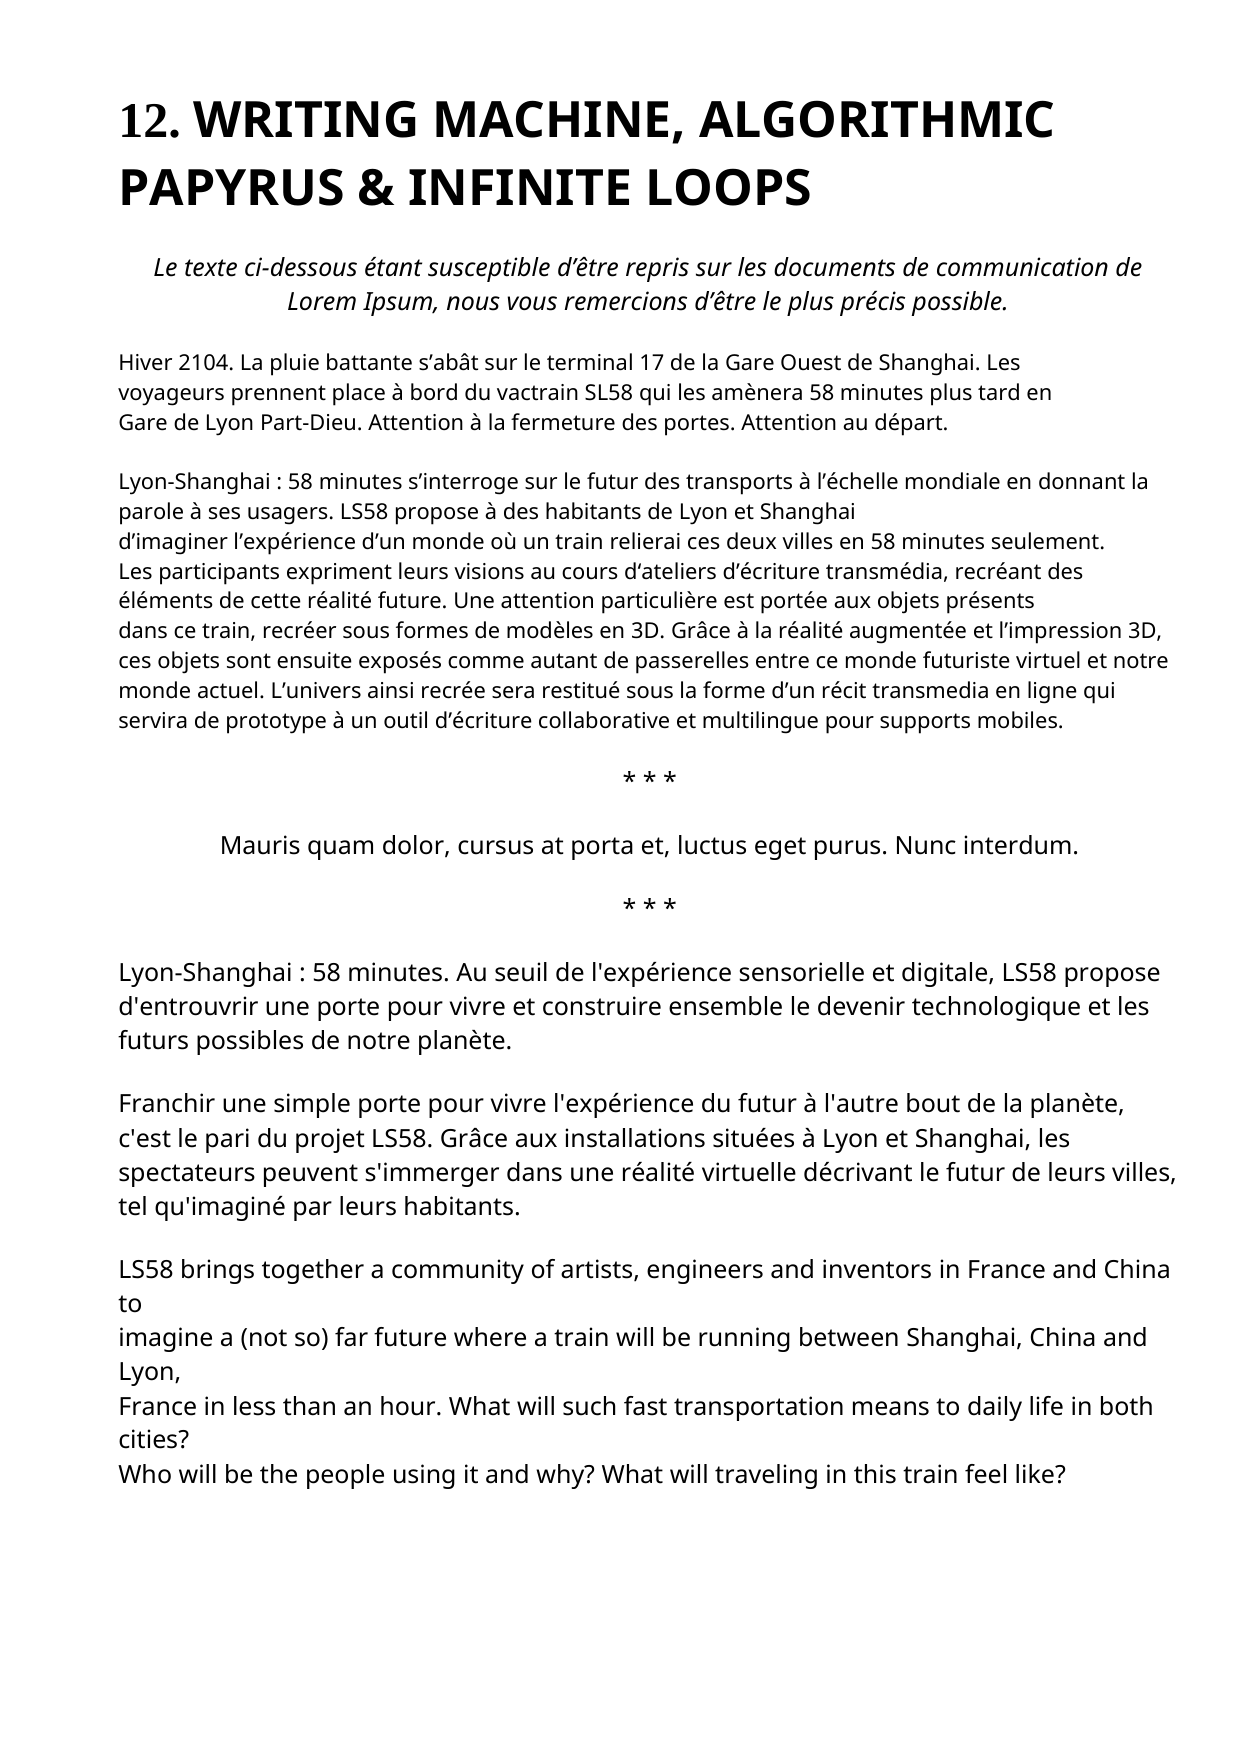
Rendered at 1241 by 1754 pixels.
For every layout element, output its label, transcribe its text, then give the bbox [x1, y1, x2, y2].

text LS58 brings together a community of artists, engineers and inventors in France and China to imagine a (not so) far future where a train will be running between Shanghai, China and Lyon, France in less than an hour. What will such fast transportation means to daily life in both cities? Who will be the people using it and why? What will traveling in this train feel like? [118, 1252, 1181, 1490]
text Mauris quam dolor, cursus at porta et, luctus eget purus. Nunc interdum. [118, 827, 1181, 861]
text Lyon-Shanghai : 58 minutes s’interroge sur le futur des transports à l’échelle mondiale en donnant la parole à ses usagers. LS58 propose à des habitants de Lyon et Shanghai d’imaginer l’expérience d’un monde où un train relierai ces deux villes en 58 minutes seulement. Les participants expriment leurs visions au cours d‘ateliers d’écriture transmédia, recréant des éléments de cette réalité future. Une attention particulière est portée aux objets présents dans ce train, recréer sous formes de modèles en 3D. Grâce à la réalité augmentée et l’impression 3D, ces objets sont ensuite exposés comme autant de passerelles entre ce monde futuriste virtuel et notre monde actuel. L’univers ainsi recrée sera restitué sous la forme d’un récit transmedia en ligne qui servira de prototype à un outil d’écriture collaborative et multilingue pour supports mobiles. [118, 466, 1181, 734]
text * * * [118, 764, 1181, 798]
text Lyon-Shanghai : 58 minutes. Au seuil de l'expérience sensorielle et digitale, LS58 propose d'entrouvrir une porte pour vivre et construire ensemble le devenir technologique et les futurs possibles de notre planète. [118, 954, 1181, 1057]
text Franchir une simple porte pour vivre l'expérience du futur à l'autre bout de la planète, c'est le pari du projet LS58. Grâce aux installations situées à Lyon et Shanghai, les spectateurs peuvent s'immerger dans une réalité virtuelle décrivant le futur de leurs villes, tel qu'imaginé par leurs habitants. [118, 1086, 1181, 1222]
text Hiver 2104. La pluie battante s’abât sur le terminal 17 de la Gare Ouest de Shanghai. Les voyageurs prennent place à bord du vactrain SL58 qui les amènera 58 minutes plus tard en Gare de Lyon Part-Dieu. Attention à la fermeture des portes. Attention au départ. [118, 347, 1181, 437]
text Le texte ci-dessous étant susceptible d’être repris sur les documents de communication de Lorem Ipsum, nous vous remercions d’être le plus précis possible. [118, 250, 1181, 318]
text * * * [118, 891, 1181, 925]
subtitle 12. Writing Machine, Algorithmic Papyrus & Infinite Loops [118, 84, 1181, 220]
